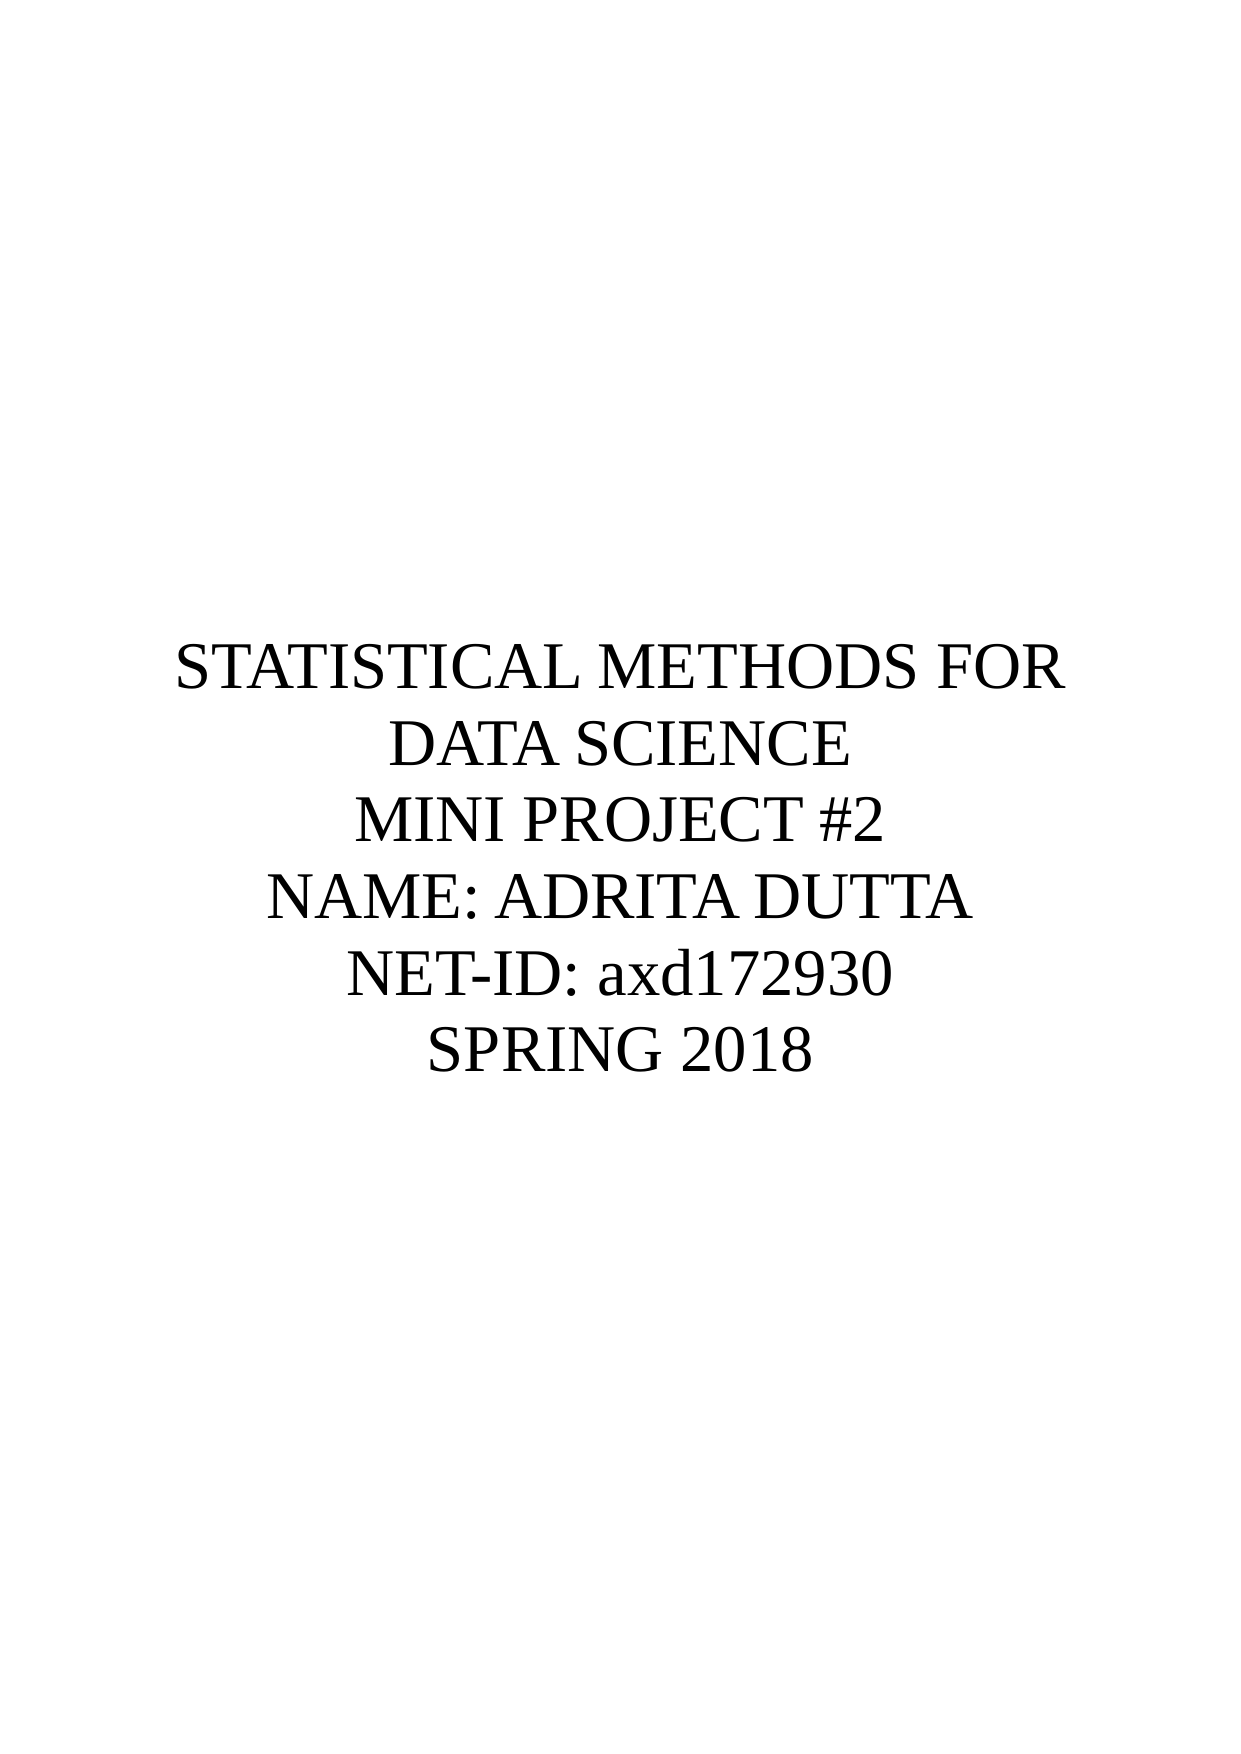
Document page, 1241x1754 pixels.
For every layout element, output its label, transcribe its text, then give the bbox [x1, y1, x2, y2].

text NET-ID: axd172930 [118, 933, 1122, 1009]
text STATISTICAL METHODS FOR DATA SCIENCE [118, 626, 1122, 779]
text SPRING 2018 [118, 1009, 1122, 1086]
text MINI PROJECT #2 [118, 779, 1122, 856]
text NAME: ADRITA DUTTA [118, 856, 1122, 933]
